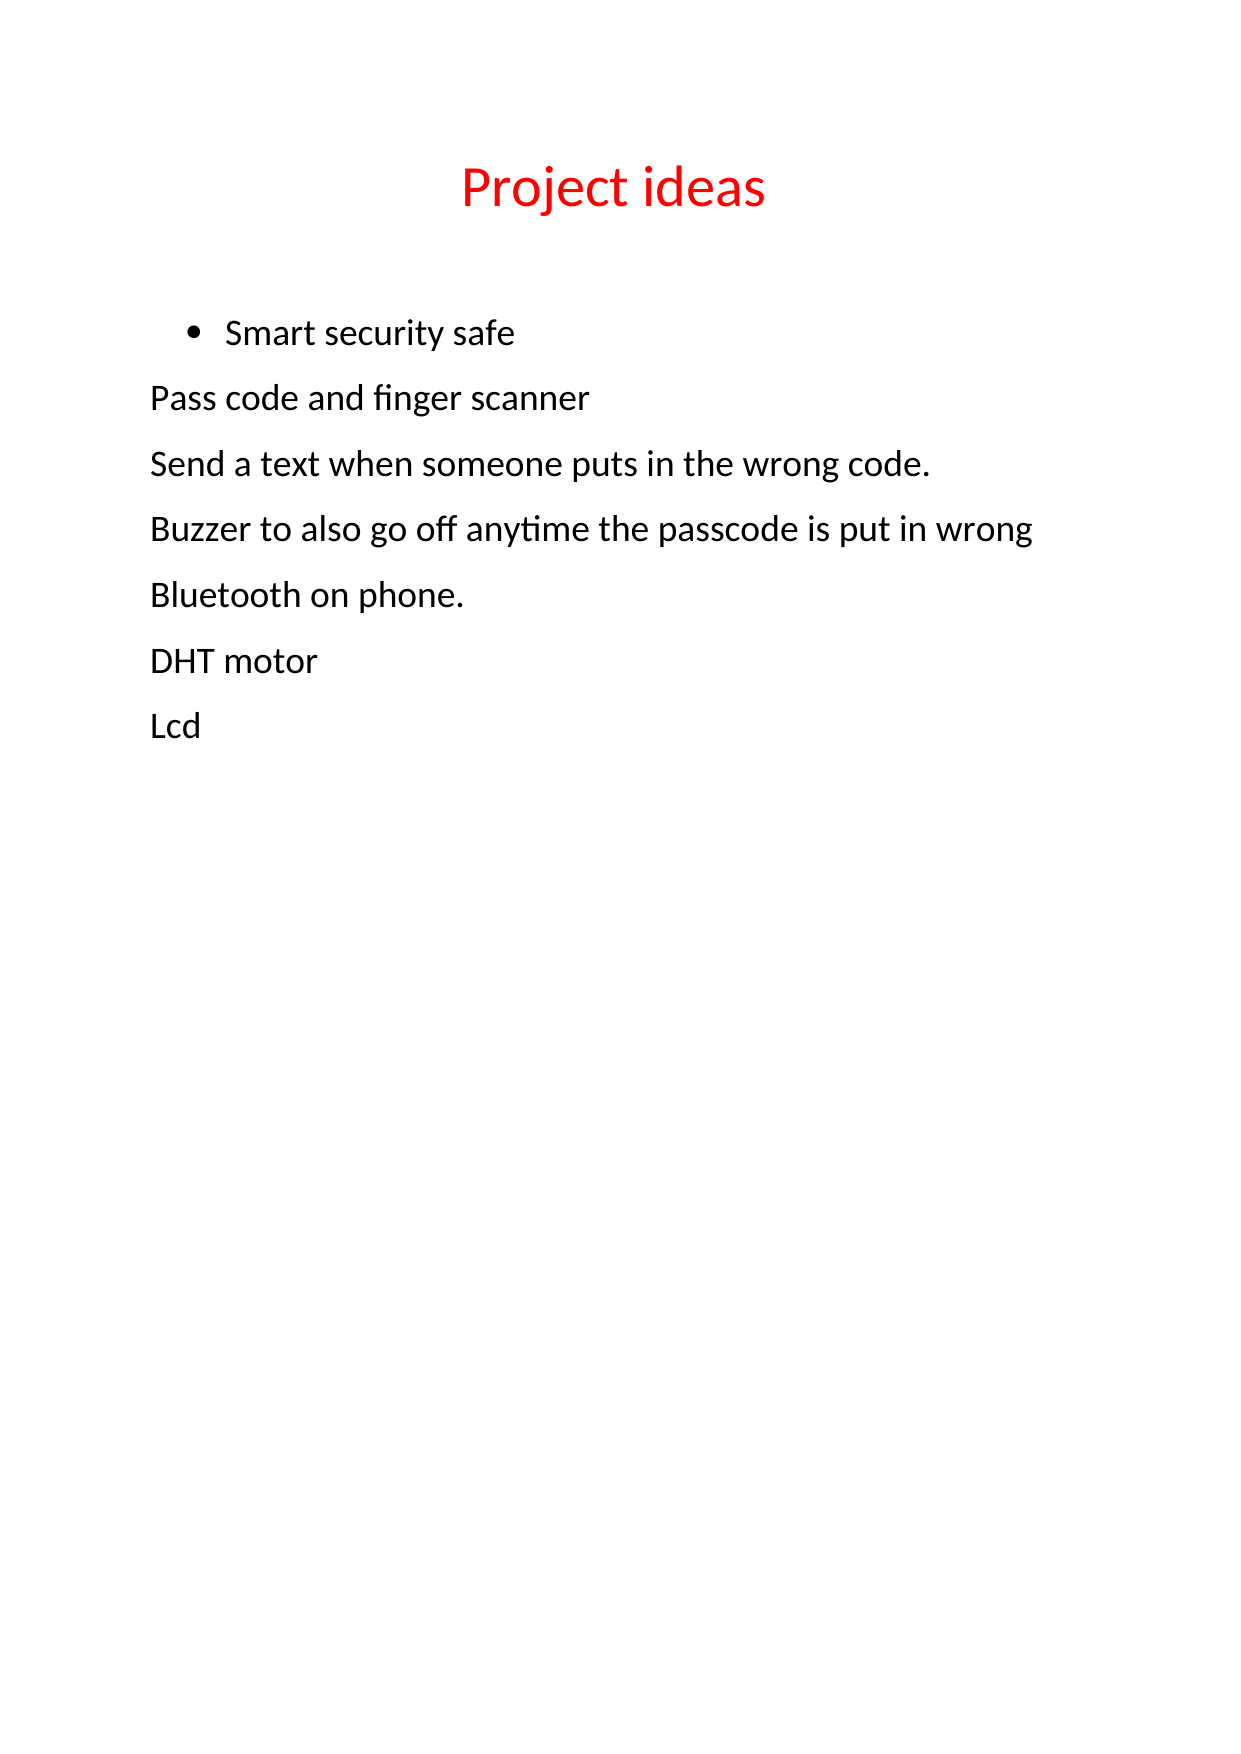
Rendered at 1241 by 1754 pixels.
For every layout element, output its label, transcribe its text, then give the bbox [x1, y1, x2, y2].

text Send a text when someone puts in the wrong code. [150, 440, 1090, 486]
text Lcd [150, 702, 1090, 748]
text Project ideas [150, 150, 1090, 221]
text Bluetooth on phone. [150, 571, 1090, 617]
list Smart security safe [187, 308, 1090, 354]
text Pass code and finger scanner [150, 374, 1090, 420]
text Buzzer to also go off anytime the passcode is put in wrong [150, 505, 1090, 551]
text DHT motor [150, 637, 1090, 682]
